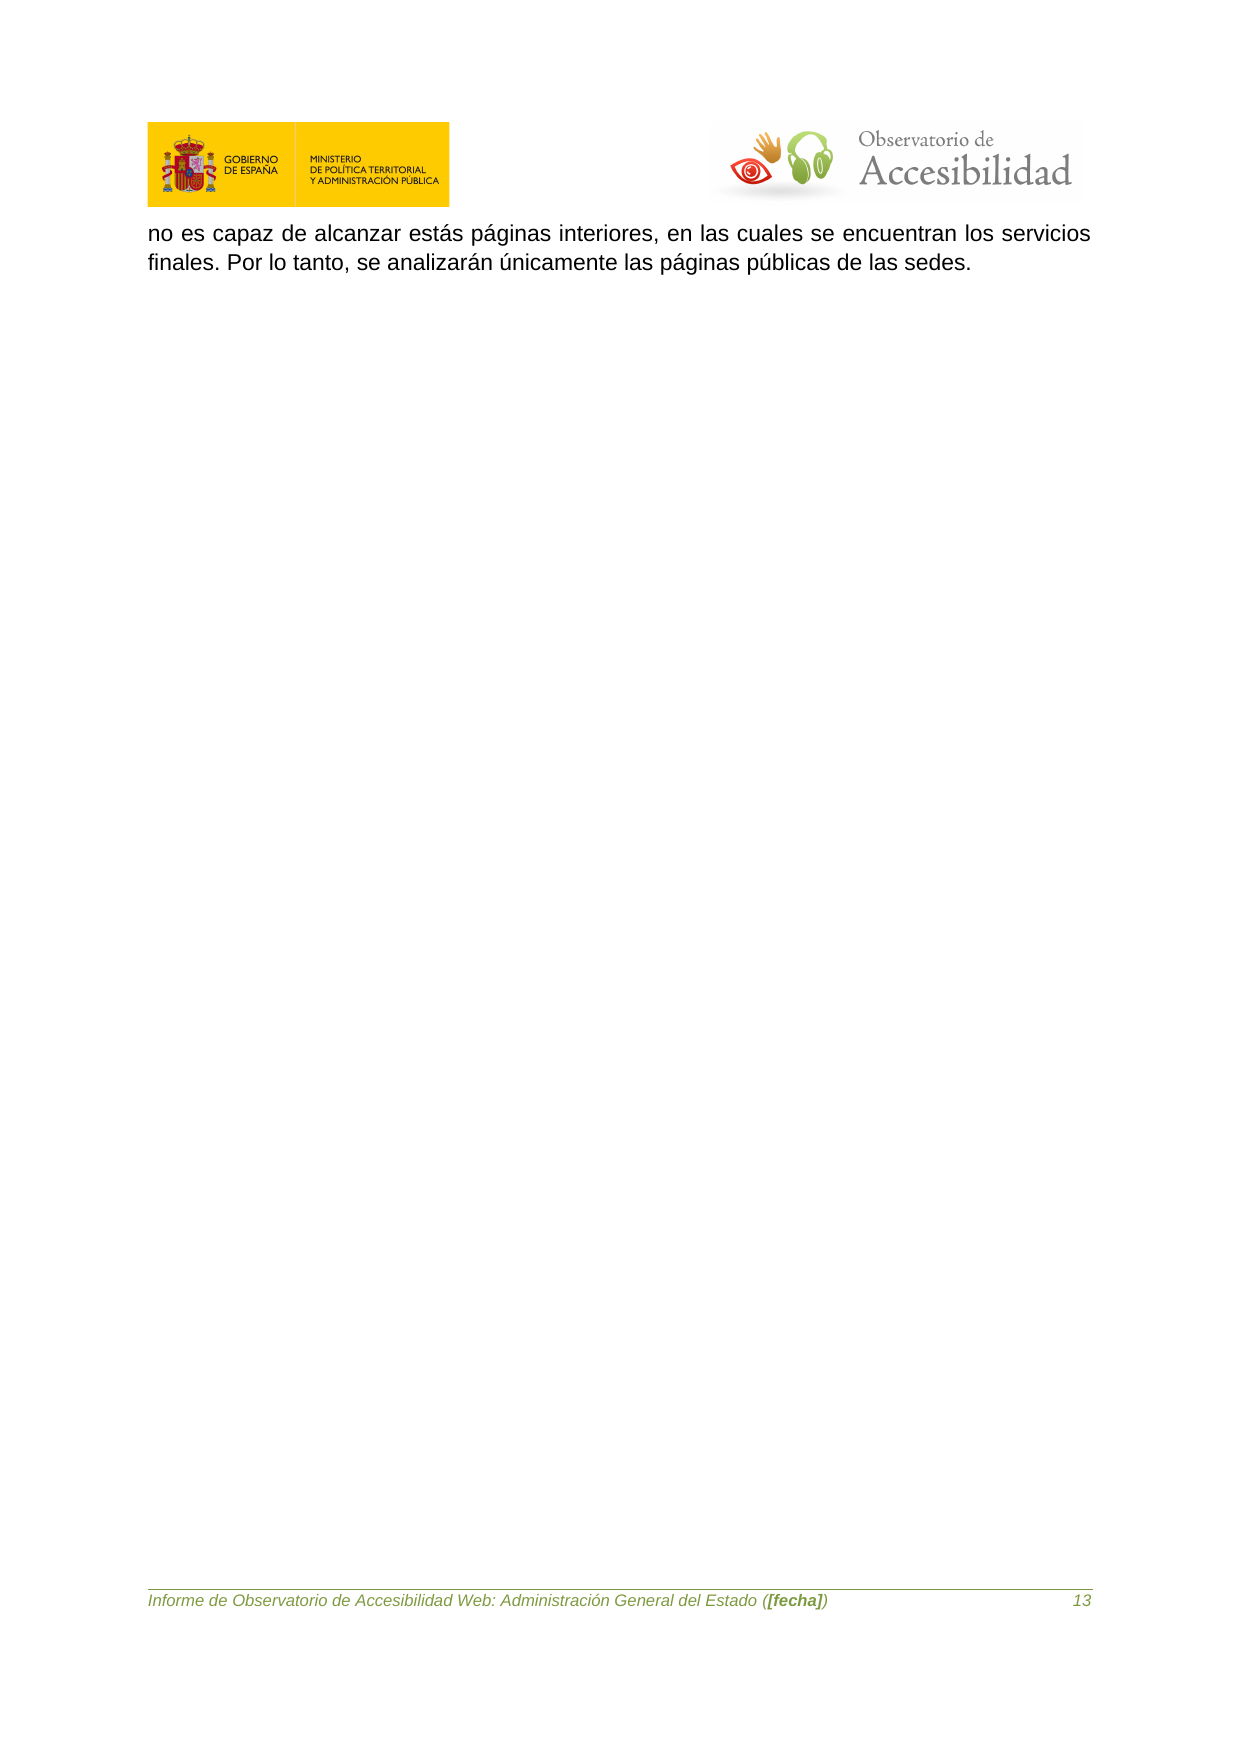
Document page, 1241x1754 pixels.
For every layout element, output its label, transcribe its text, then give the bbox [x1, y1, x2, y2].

text no es capaz de alcanzar estás páginas interiores, en las cuales se encuentran los servicios finales. Por lo tanto, se analizarán únicamente las páginas públicas de las sedes. [148, 220, 1092, 275]
